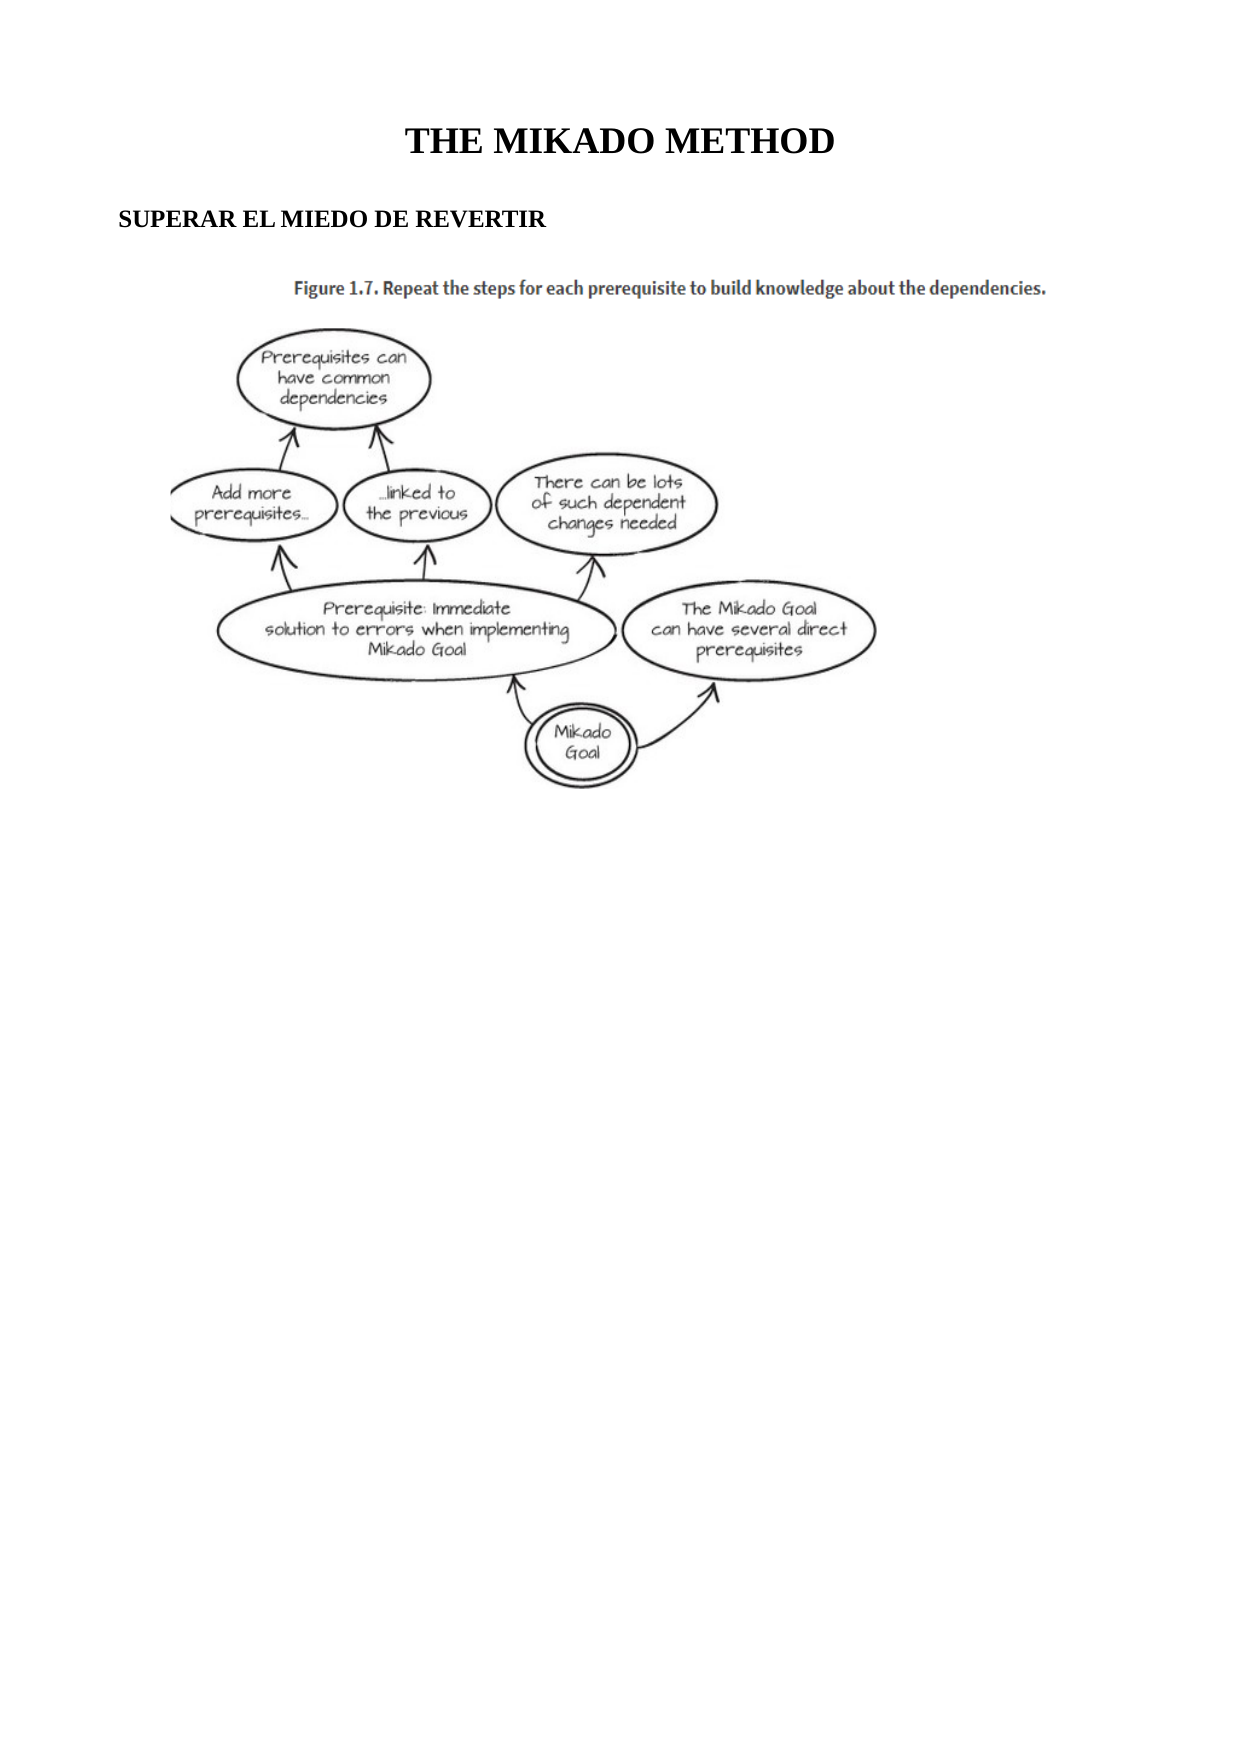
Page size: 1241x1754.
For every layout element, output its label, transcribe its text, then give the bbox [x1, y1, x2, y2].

text SUPERAR EL MIEDO DE REVERTIR [118, 204, 1122, 233]
picture [170, 261, 1070, 797]
text THE MIKADO METHOD [118, 118, 1122, 161]
